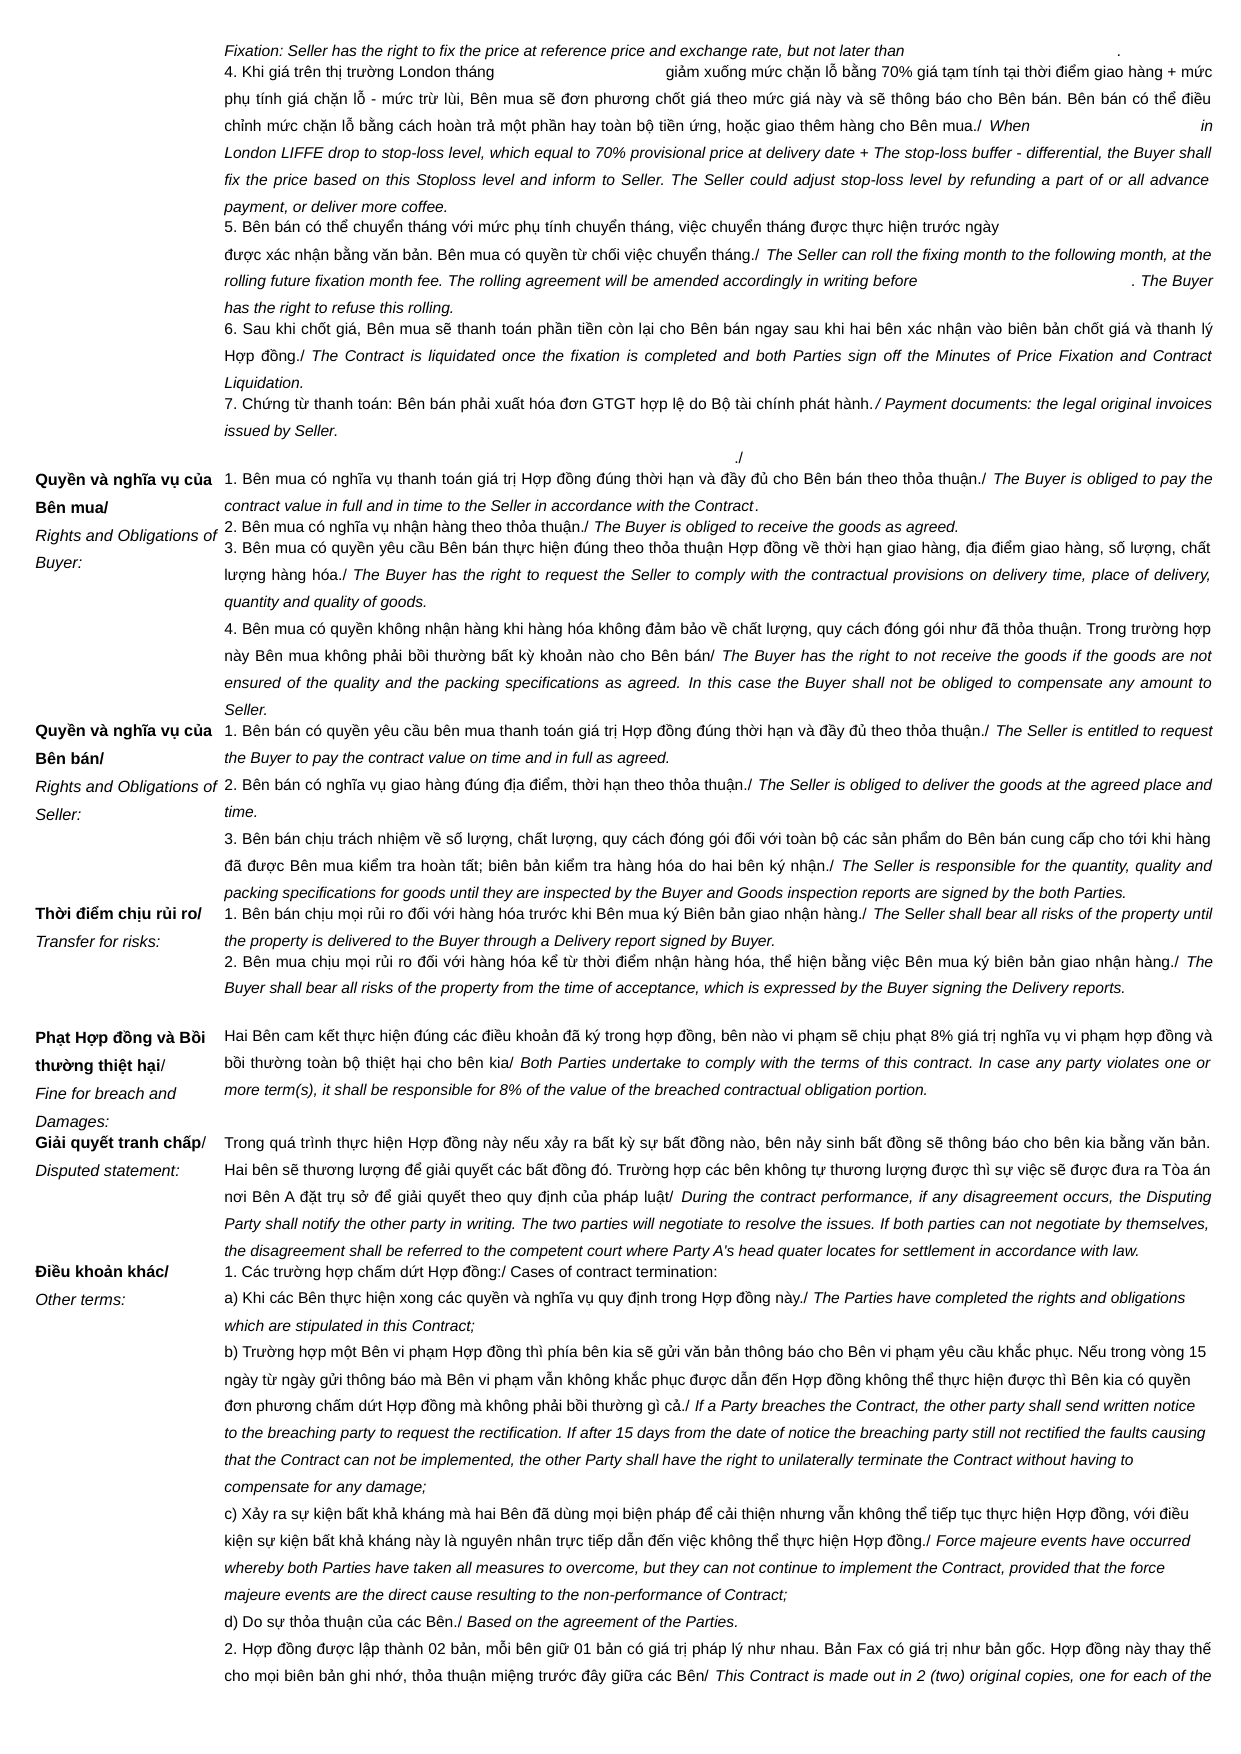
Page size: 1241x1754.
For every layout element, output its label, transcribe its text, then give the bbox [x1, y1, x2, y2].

table_cell Giải quyết tranh chấp/ Disputed statement: [34, 1132, 223, 1261]
table_cell Hai Bên cam kết thực hiện đúng các điều khoản đã ký trong hợp đồng, bên nào vi phạm sẽ chịu phạt 8% giá trị nghĩa vụ vi phạm hợp đồng và bồi thường toàn bộ thiệt hại cho bên kia/ Both Parties undertake to comply with the terms of this contract. In case any party violates one or more term(s), it shall be responsible for 8% of the value of the breached contractual obligation portion. [223, 999, 1216, 1132]
table_cell 3. Chốt giá: Bên bán có quyền chốt giá theo giá tham chiếu và tỷ giá nhưng thời hạn chốt không quá ngày <get_date(o.fixation_deadline)>./ Fixation: Seller has the right to fix the price at reference price and exchange rate, but not later than <get_date(o.fixation_deadline)>. [223, 40, 1216, 61]
table_cell 1. Các trường hợp chấm dứt Hợp đồng:/ Cases of contract termination: a) Khi các Bên thực hiện xong các quyền và nghĩa vụ quy định trong Hợp đồng này./ The Parties have completed the rights and obligations which are stipulated in this Contract; b) Trường hợp một Bên vi phạm Hợp đồng thì phía bên kia sẽ gửi văn bản thông báo cho Bên vi phạm yêu cầu khắc phục. Nếu trong vòng 15 ngày từ ngày gửi thông báo mà Bên vi phạm vẫn không khắc phục được dẫn đến Hợp đồng không thể thực hiện được thì Bên kia có quyền đơn phương chấm dứt Hợp đồng mà không phải bồi thường gì cả./ If a Party breaches the Contract, the other party shall send written notice to the breaching party to request the rectification. If after 15 days from the date of notice the breaching party still not rectified the faults causing that the Contract can not be implemented, the other Party shall have the right to unilaterally terminate the Contract without having to compensate for any damage; c) Xảy ra sự kiện bất khả kháng mà hai Bên đã dùng mọi biện pháp để cải thiện nhưng vẫn không thể tiếp tục thực hiện Hợp đồng, với điều kiện sự kiện bất khả kháng này là nguyên nhân trực tiếp dẫn đến việc không thể thực hiện Hợp đồng./ Force majeure events have occurred whereby both Parties have taken all measures to overcome, but they can not continue to implement the Contract, provided that the force majeure events are the direct cause resulting to the non-performance of Contract; d) Do sự thỏa thuận của các Bên./ Based on the agreement of the Parties. 2. Hợp đồng được lập thành 02 bản, mỗi bên giữ 01 bản có giá trị pháp lý như nhau. Bản Fax có giá trị như bản gốc. Hợp đồng này thay thế cho mọi biên bản ghi nhớ, thỏa thuận miệng trước đây giữa các Bên/ This Contract is made out in 2 (two) original copies, one for each of the [223, 1261, 1216, 1686]
table_cell 2. Bên mua chịu mọi rủi ro đối với hàng hóa kể từ thời điểm nhận hàng hóa, thể hiện bằng việc Bên mua ký biên bản giao nhận hàng./ The Buyer shall bear all risks of the property from the time of acceptance, which is expressed by the Buyer signing the Delivery reports. [223, 951, 1216, 999]
table_cell 7. Chứng từ thanh toán: Bên bán phải xuất hóa đơn GTGT hợp lệ do Bộ tài chính phát hành./ Payment documents: the legal original invoices issued by Seller. <choose><if test="o.payment_term_item"><(o.payment_term_item).split('./')[0]>./<(o.payment_term_item).split('./')[1]></if></choose> [223, 394, 1216, 468]
table_cell Quyền và nghĩa vụ của Bên bán/ Rights and Obligations of Seller: [34, 720, 223, 903]
table_cell Thời điểm chịu rủi ro/ Transfer for risks: [34, 903, 223, 999]
table_cell Trong quá trình thực hiện Hợp đồng này nếu xảy ra bất kỳ sự bất đồng nào, bên nảy sinh bất đồng sẽ thông báo cho bên kia bằng văn bản. Hai bên sẽ thương lượng để giải quyết các bất đồng đó. Trường hợp các bên không tự thương lượng được thì sự việc sẽ được đưa ra Tòa án nơi Bên A đặt trụ sở để giải quyết theo quy định của pháp luật/ During the contract performance, if any disagreement occurs, the Disputing Party shall notify the other party in writing. The two parties will negotiate to resolve the issues. If both parties can not negotiate by themselves, the disagreement shall be referred to the competent court where Party A's head quater locates for settlement in accordance with law. [223, 1132, 1216, 1261]
table_cell [34, 40, 223, 61]
table_cell 1. Bên bán chịu mọi rủi ro đối với hàng hóa trước khi Bên mua ký Biên bản giao nhận hàng./ The Seller shall bear all risks of the property until the property is delivered to the Buyer through a Delivery report signed by Buyer. [223, 903, 1216, 951]
table_cell 4. Khi giá trên thị trường London tháng <get_month(o.date_fix)> giảm xuống mức chặn lỗ bằng 70% giá tạm tính tại thời điểm giao hàng + mức phụ tính giá chặn lỗ - mức trừ lùi, Bên mua sẽ đơn phương chốt giá theo mức giá này và sẽ thông báo cho Bên bán. Bên bán có thể điều chỉnh mức chặn lỗ bằng cách hoàn trả một phần hay toàn bộ tiền ứng, hoặc giao thêm hàng cho Bên mua./ When <get_myear(o.date_fix)> in London LIFFE drop to stop-loss level, which equal to 70% provisional price at delivery date + The stop-loss buffer - differential, the Buyer shall fix the price based on this Stoploss level and inform to Seller. The Seller could adjust stop-loss level by refunding a part of or all advance payment, or deliver more coffee. [223, 61, 1216, 217]
table_cell 5. Bên bán có thể chuyển tháng với mức phụ tính chuyển tháng, việc chuyển tháng được thực hiện trước ngày <get_date(o.fixation_deadline)> được xác nhận bằng văn bản. Bên mua có quyền từ chối việc chuyển tháng./ The Seller can roll the fixing month to the following month, at the rolling future fixation month fee. The rolling agreement will be amended accordingly in writing before <get_date(o.fixation_deadline)>. The Buyer has the right to refuse this rolling. [223, 217, 1216, 319]
table_cell Phạt Hợp đồng và Bồi thường thiệt hại/ Fine for breach and Damages: [34, 999, 223, 1132]
table_cell 6. Sau khi chốt giá, Bên mua sẽ thanh toán phần tiền còn lại cho Bên bán ngay sau khi hai bên xác nhận vào biên bản chốt giá và thanh lý Hợp đồng./ The Contract is liquidated once the fixation is completed and both Parties sign off the Minutes of Price Fixation and Contract Liquidation. [223, 319, 1216, 393]
table_cell Quyền và nghĩa vụ của Bên mua/ Rights and Obligations of Buyer: [34, 469, 223, 720]
table_cell [34, 394, 223, 468]
table_cell [34, 319, 223, 393]
table_cell 1. Bên mua có nghĩa vụ thanh toán giá trị Hợp đồng đúng thời hạn và đầy đủ cho Bên bán theo thỏa thuận./ The Buyer is obliged to pay the contract value in full and in time to the Seller in accordance with the Contract. [223, 469, 1216, 516]
table_cell [34, 61, 223, 217]
table_cell 1. Bên bán có quyền yêu cầu bên mua thanh toán giá trị Hợp đồng đúng thời hạn và đầy đủ theo thỏa thuận./ The Seller is entitled to request the Buyer to pay the contract value on time and in full as agreed. 2. Bên bán có nghĩa vụ giao hàng đúng địa điểm, thời hạn theo thỏa thuận./ The Seller is obliged to deliver the goods at the agreed place and time. 3. Bên bán chịu trách nhiệm về số lượng, chất lượng, quy cách đóng gói đối với toàn bộ các sản phẩm do Bên bán cung cấp cho tới khi hàng đã được Bên mua kiểm tra hoàn tất; biên bản kiểm tra hàng hóa do hai bên ký nhận./ The Seller is responsible for the quantity, quality and packing specifications for goods until they are inspected by the Buyer and Goods inspection reports are signed by the both Parties. [223, 720, 1216, 903]
table_cell [34, 217, 223, 319]
table_cell Điều khoản khác/ Other terms: [34, 1261, 223, 1686]
table_cell 2. Bên mua có nghĩa vụ nhận hàng theo thỏa thuận./ The Buyer is obliged to receive the goods as agreed. [223, 516, 1216, 537]
table_cell 3. Bên mua có quyền yêu cầu Bên bán thực hiện đúng theo thỏa thuận Hợp đồng về thời hạn giao hàng, địa điểm giao hàng, số lượng, chất lượng hàng hóa./ The Buyer has the right to request the Seller to comply with the contractual provisions on delivery time, place of delivery, quantity and quality of goods. 4. Bên mua có quyền không nhận hàng khi hàng hóa không đảm bảo về chất lượng, quy cách đóng gói như đã thỏa thuận. Trong trường hợp này Bên mua không phải bồi thường bất kỳ khoản nào cho Bên bán/ The Buyer has the right to not receive the goods if the goods are not ensured of the quality and the packing specifications as agreed. In this case the Buyer shall not be obliged to compensate any amount to Seller. [223, 537, 1216, 720]
